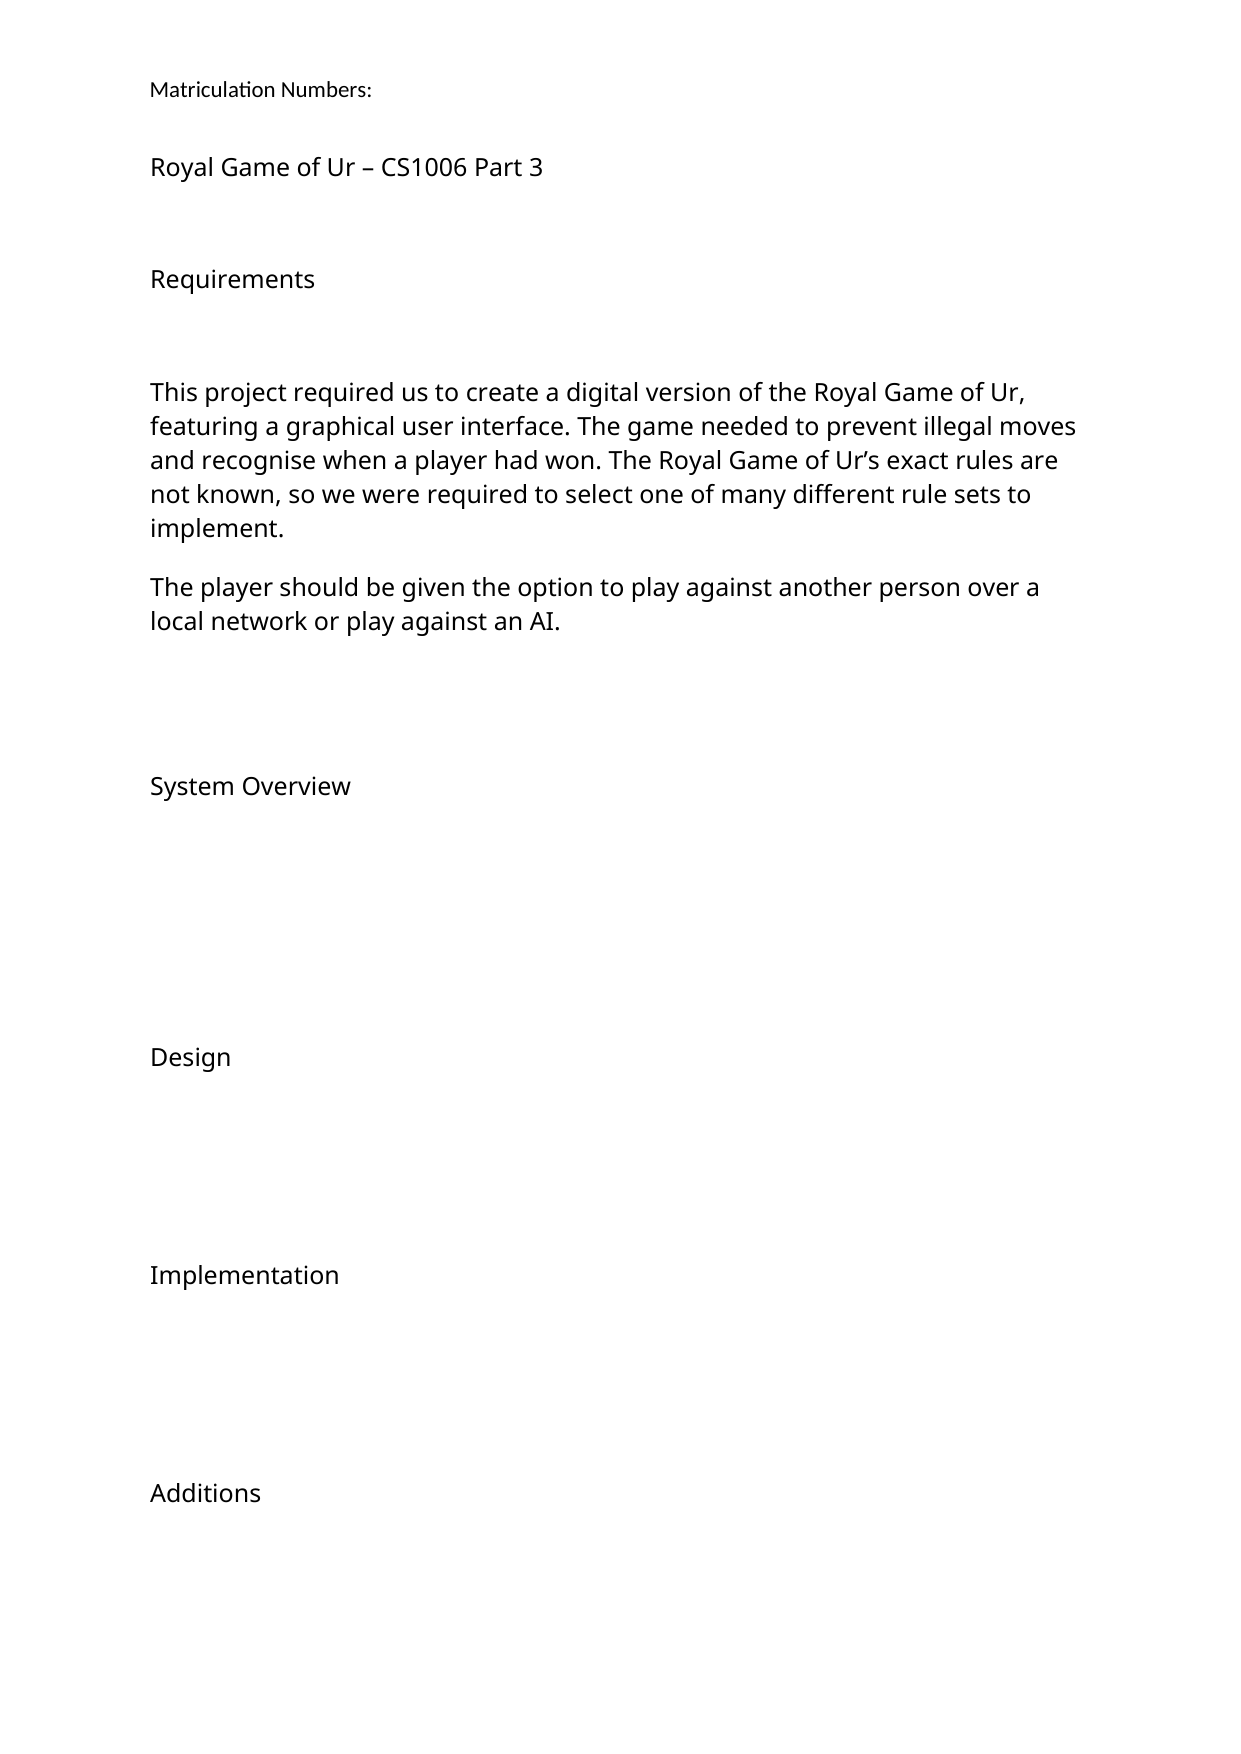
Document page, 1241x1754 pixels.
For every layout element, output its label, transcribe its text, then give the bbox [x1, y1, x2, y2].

text Requirements [150, 262, 1090, 296]
text Royal Game of Ur – CS1006 Part 3 [150, 150, 1090, 184]
text Design [150, 1040, 1090, 1074]
text This project required us to create a digital version of the Royal Game of Ur, featuring a graphical user interface. The game needed to prevent illegal moves and recognise when a player had won. The Royal Game of Ur’s exact rules are not known, so we were required to select one of many different rule sets to implement. [150, 374, 1090, 544]
text Additions [150, 1476, 1090, 1510]
text System Overview [150, 769, 1090, 803]
text Implementation [150, 1258, 1090, 1292]
text The player should be given the option to play against another person over a local network or play against an AI. [150, 569, 1090, 638]
